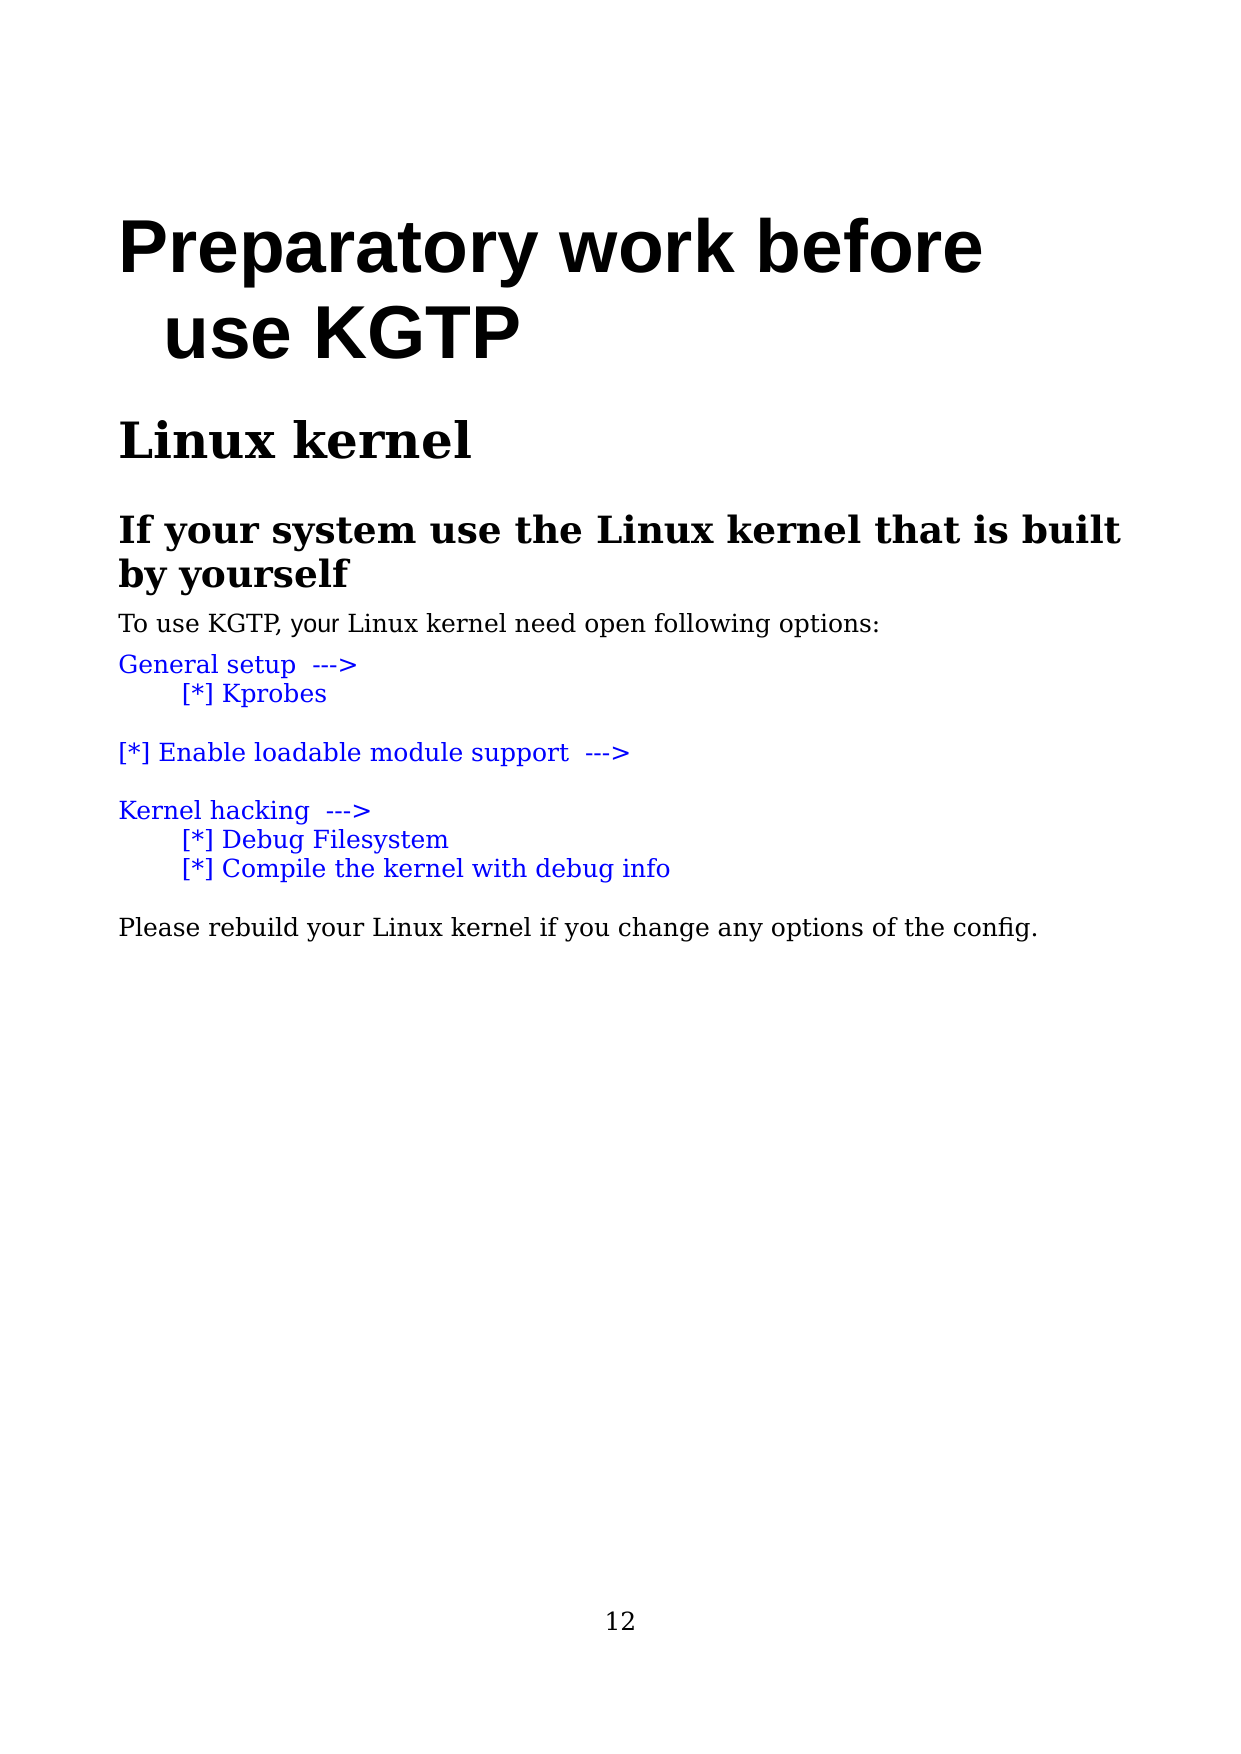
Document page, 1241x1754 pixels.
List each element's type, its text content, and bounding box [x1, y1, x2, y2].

text General setup ---> [118, 651, 1122, 680]
text [*] Kprobes [118, 680, 1122, 709]
text [*] Compile the kernel with debug info [118, 855, 1122, 884]
subtitle Linux kernel [118, 412, 1122, 471]
text [*] Enable loadable module support ---> [118, 738, 1122, 767]
subtitle Preparatory work before use KGTP [118, 202, 1122, 374]
text [*] Debug Filesystem [118, 826, 1122, 855]
subtitle If your system use the Linux kernel that is built by yourself [118, 508, 1122, 596]
text Kernel hacking ---> [118, 796, 1122, 826]
text To use KGTP, your Linux kernel need open following options: [118, 609, 1122, 638]
text Please rebuild your Linux kernel if you change any options of the config. [118, 913, 1122, 942]
